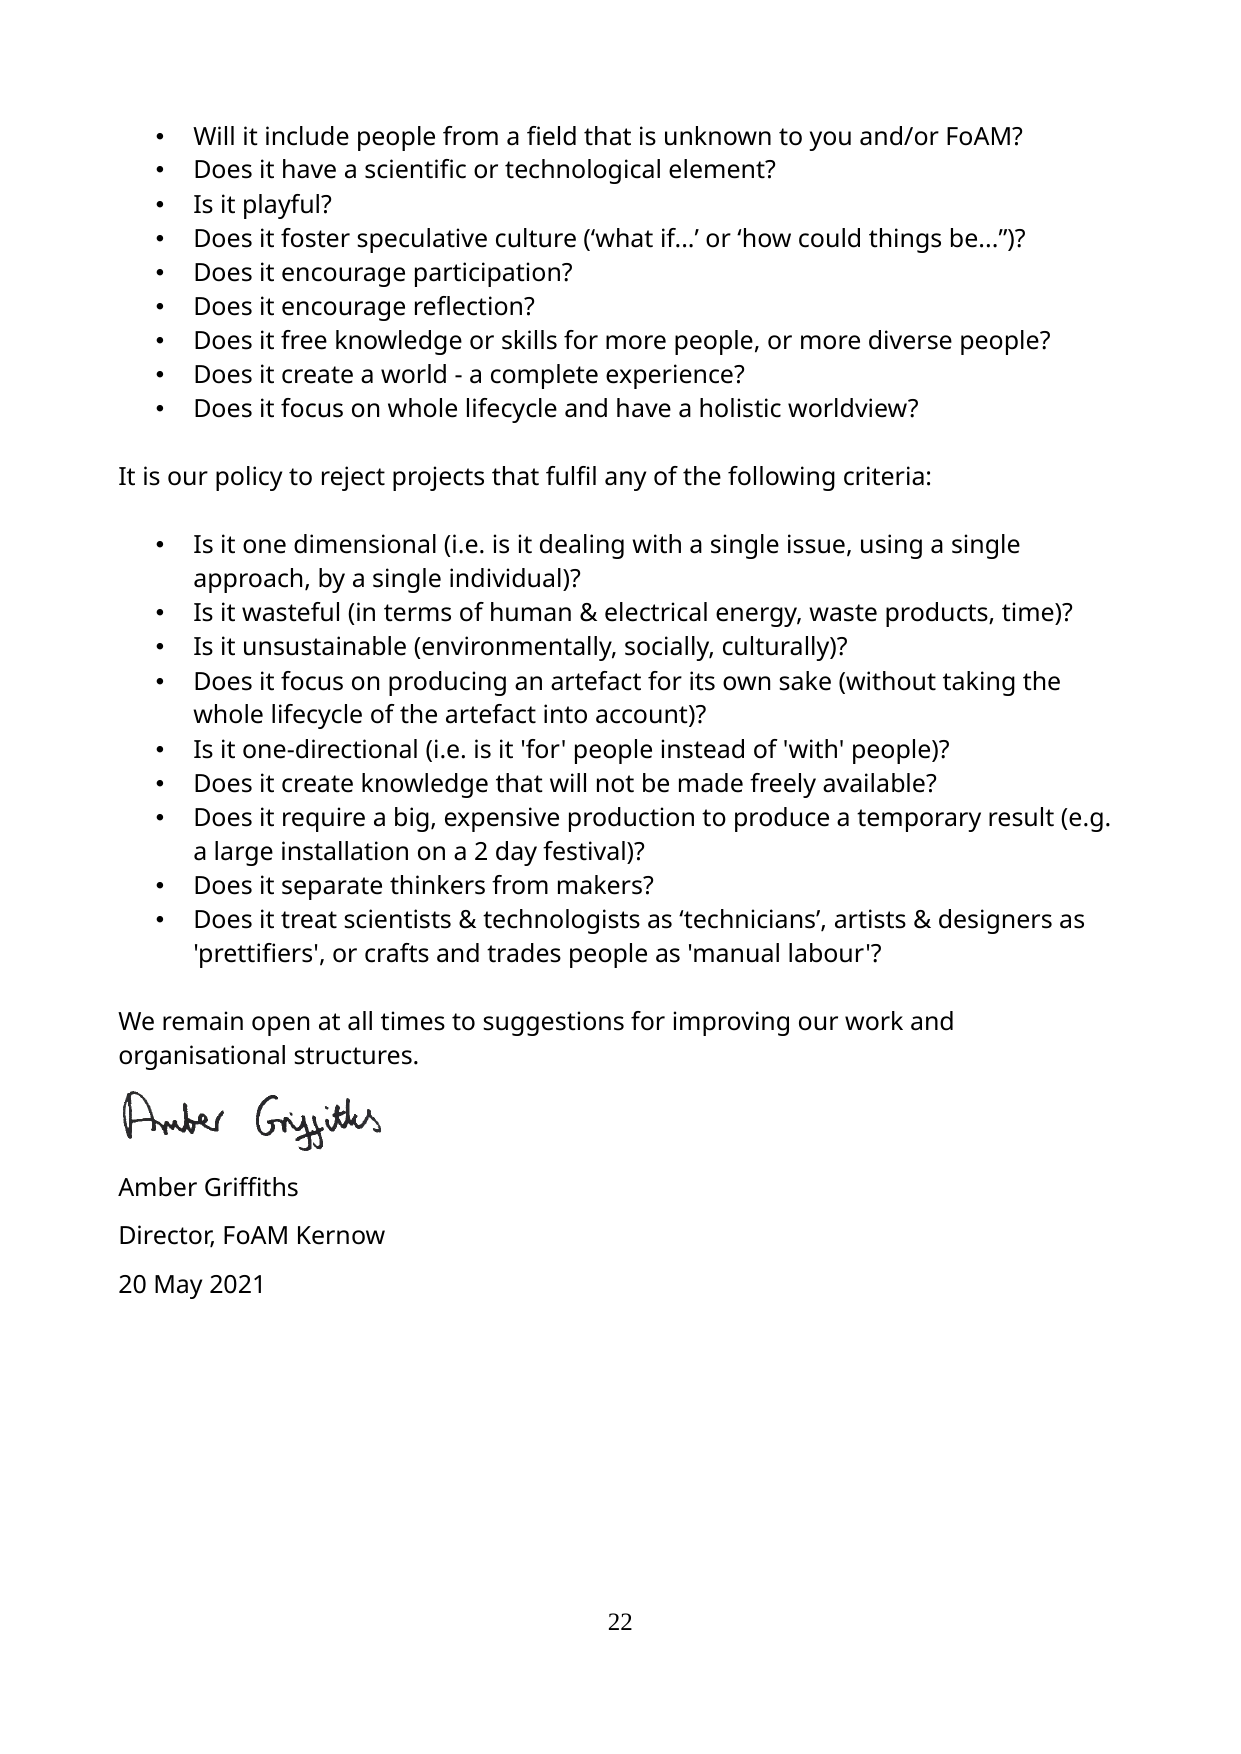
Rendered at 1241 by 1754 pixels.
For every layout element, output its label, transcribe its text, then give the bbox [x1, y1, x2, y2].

list Will it include people from a field that is unknown to you and/or FoAM? [156, 118, 1122, 152]
list Is it one-directional (i.e. is it 'for' people instead of 'with' people)? [156, 731, 1122, 765]
list Does it foster speculative culture (‘what if...’ or ‘how could things be...”)? [156, 220, 1122, 254]
list Is it one dimensional (i.e. is it dealing with a single issue, using a single approach, by a single individual)? [156, 527, 1122, 595]
picture [116, 1089, 382, 1152]
list Does it separate thinkers from makers? [156, 867, 1122, 902]
text 20 May 2021 [118, 1266, 1122, 1301]
list Does it focus on producing an artefact for its own sake (without taking the whole lifecycle of the artefact into account)? [156, 663, 1122, 731]
list Does it have a scientific or technological element? [156, 152, 1122, 186]
text We remain open at all times to suggestions for improving our work and organisational structures. [118, 1004, 1122, 1072]
list Is it playful? [156, 186, 1122, 220]
list Is it unsustainable (environmentally, socially, culturally)? [156, 629, 1122, 663]
list Does it require a big, expensive production to produce a temporary result (e.g. a large installation on a 2 day festival)? [156, 799, 1122, 867]
text It is our policy to reject projects that fulfil any of the following criteria: [118, 459, 1122, 493]
list Is it wasteful (in terms of human & electrical energy, waste products, time)? [156, 595, 1122, 629]
text Amber Griffiths [118, 1169, 1122, 1203]
list Does it treat scientists & technologists as ‘technicians’, artists & designers as 'prettifiers', or crafts and trades people as 'manual labour'? [156, 902, 1122, 970]
text Director, FoAM Kernow [118, 1218, 1122, 1252]
list Does it create knowledge that will not be made freely available? [156, 765, 1122, 799]
list Does it encourage participation? [156, 254, 1122, 288]
list Does it create a world - a complete experience? [156, 357, 1122, 391]
list Does it encourage reflection? [156, 288, 1122, 322]
list Does it focus on whole lifecycle and have a holistic worldview? [156, 391, 1122, 425]
list Does it free knowledge or skills for more people, or more diverse people? [156, 322, 1122, 357]
